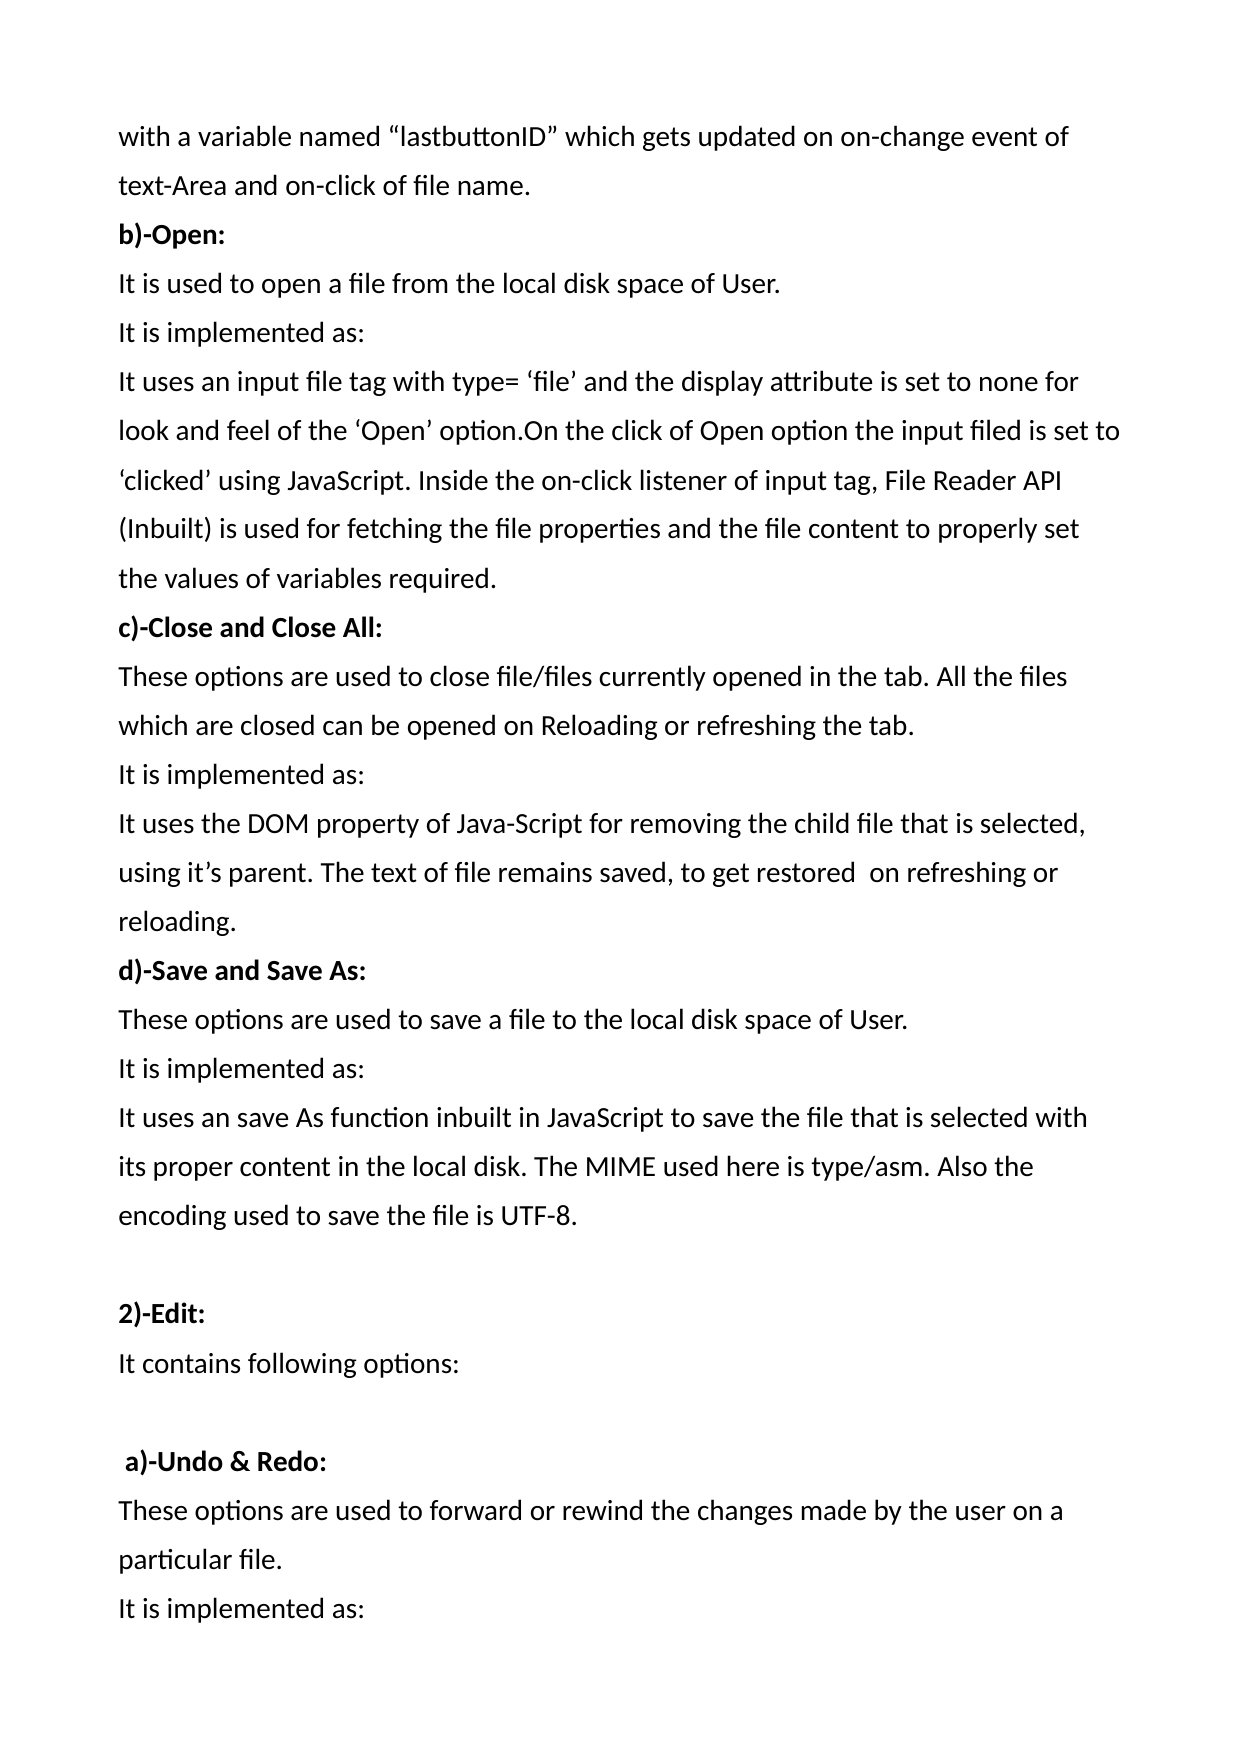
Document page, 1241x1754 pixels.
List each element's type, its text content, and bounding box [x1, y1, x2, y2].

text These options are used to forward or rewind the changes made by the user on a particular file. [118, 1492, 1122, 1577]
text It is implemented as: [118, 756, 1122, 792]
text a)-Undo & Redo: [118, 1443, 1122, 1478]
text It uses the DOM property of Java-Script for removing the child file that is selected, using it’s parent. The text of file remains saved, to get restored on refreshing or reloading. [118, 805, 1122, 939]
text It is used to open a file from the local disk space of User. [118, 265, 1122, 301]
text It is implemented as: [118, 1590, 1122, 1626]
text c)-Close and Close All: [118, 609, 1122, 644]
text d)-Save and Save As: [118, 952, 1122, 988]
text These options are used to close file/files currently opened in the tab. All the files which are closed can be opened on Reloading or refreshing the tab. [118, 658, 1122, 742]
text with a variable named “lastbuttonID” which gets updated on on-change event of text-Area and on-click of file name. [118, 118, 1122, 203]
text These options are used to save a file to the local disk space of User. [118, 1001, 1122, 1037]
text 2)-Edit: [118, 1296, 1122, 1331]
text It uses an save As function inbuilt in JavaScript to save the file that is selected with its proper content in the local disk. The MIME used here is type/asm. Also the encoding used to save the file is UTF-8. [118, 1099, 1122, 1233]
text b)-Open: [118, 216, 1122, 252]
text It contains following options: [118, 1345, 1122, 1380]
text It uses an input file tag with type= ‘file’ and the display attribute is set to none for look and feel of the ‘Open’ option.On the click of Open option the input filed is set to ‘clicked’ using JavaScript. Inside the on-click listener of input tag, File Reader API (Inbuilt) is used for fetching the file properties and the file content to properly set the values of variables required. [118, 363, 1122, 595]
text It is implemented as: [118, 1050, 1122, 1086]
text It is implemented as: [118, 314, 1122, 350]
